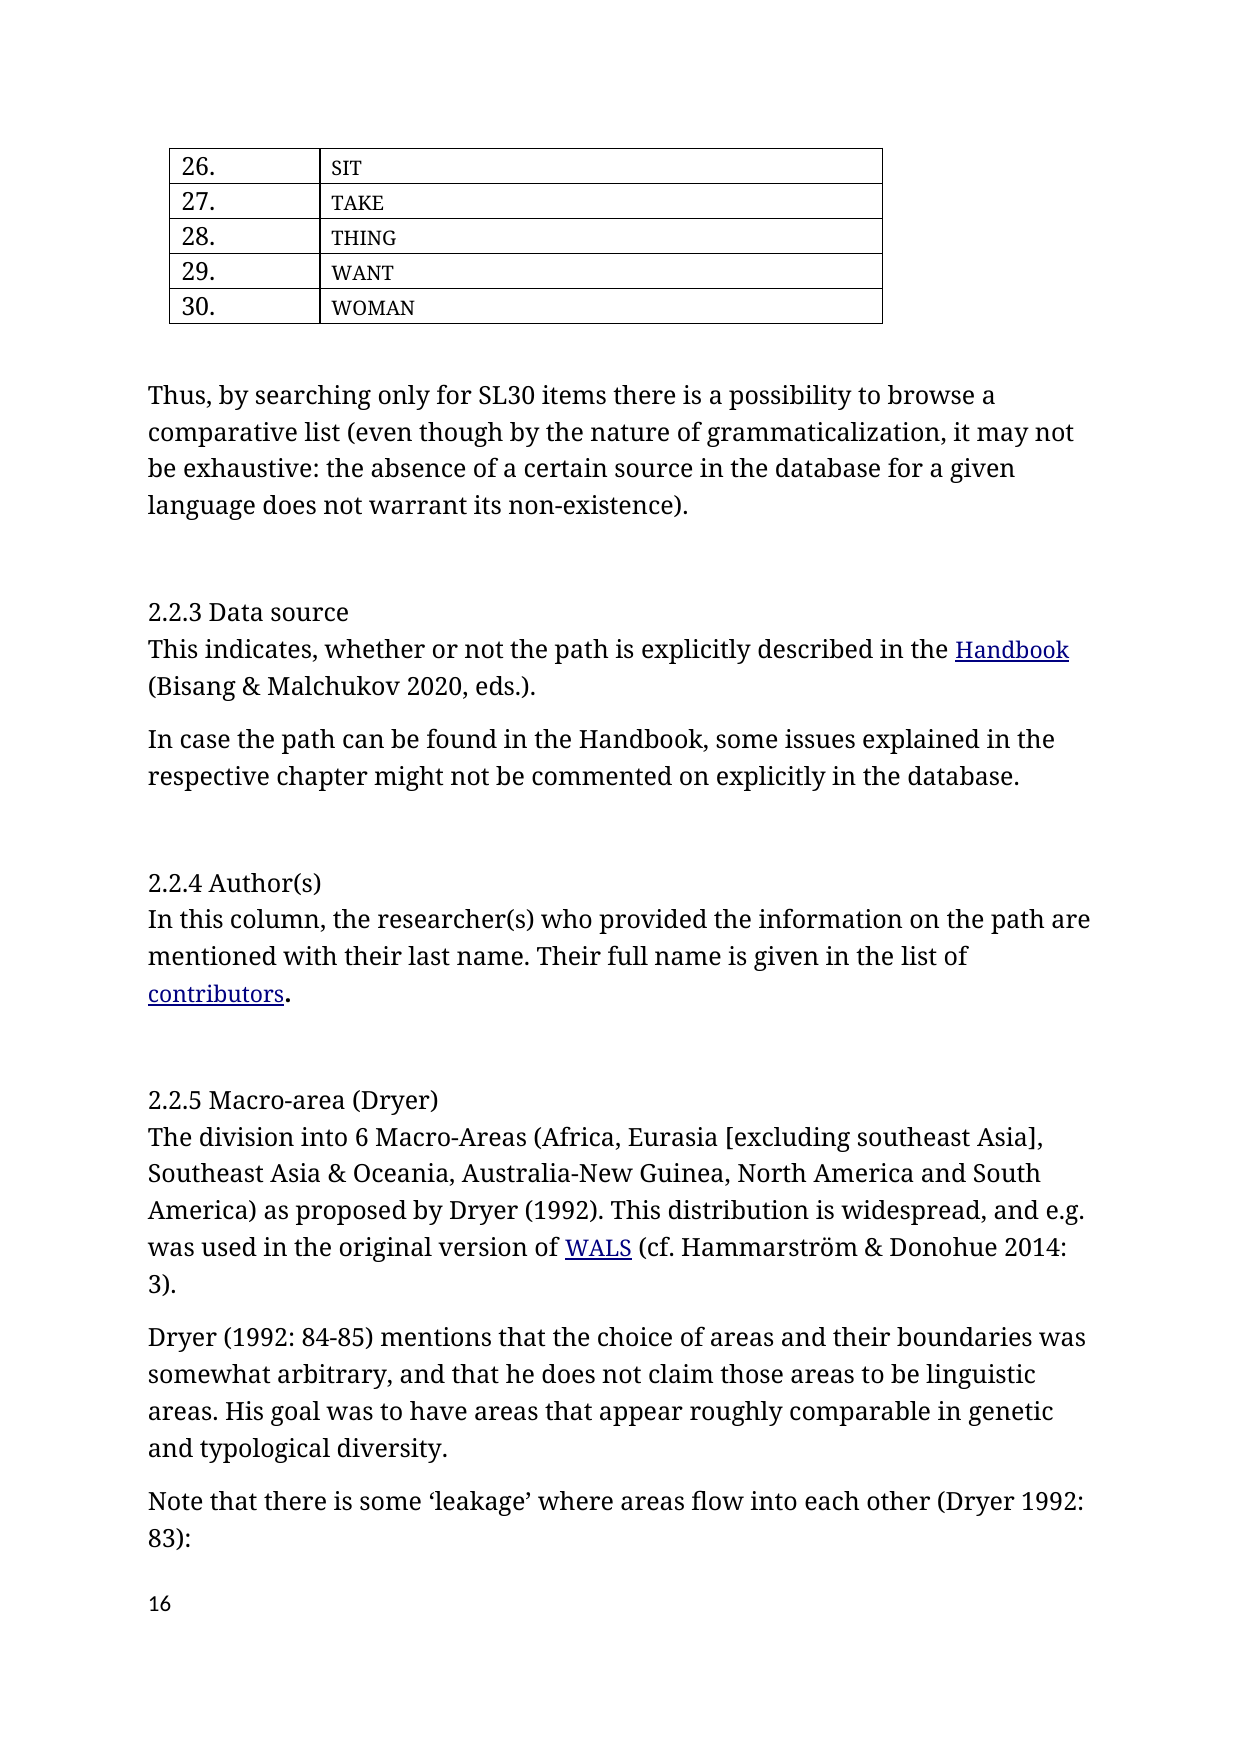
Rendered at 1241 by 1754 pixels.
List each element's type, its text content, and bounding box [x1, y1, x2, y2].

text Note that there is some ‘leakage’ where areas flow into each other (Dryer 1992: 83): [148, 1484, 1093, 1554]
subtitle 2.2.5 Macro-area (Dryer) [148, 1083, 1093, 1117]
table_cell 29. [170, 254, 319, 288]
table_cell 30. [170, 289, 319, 323]
table_cell woman [321, 289, 882, 323]
table_cell take [321, 184, 882, 218]
text In this column, the researcher(s) who provided the information on the path are mentioned with their last name. Their full name is given in the list of contributors. [148, 902, 1093, 1010]
table_cell 28. [170, 219, 319, 253]
table_cell want [321, 254, 882, 288]
table_cell 27. [170, 184, 319, 218]
subtitle 2.2.3 Data source [148, 595, 1093, 629]
text In case the path can be found in the Handbook, some issues explained in the respective chapter might not be commented on explicitly in the database. [148, 722, 1093, 793]
text The division into 6 Macro-Areas (Africa, Eurasia [excluding southeast Asia], Southeast Asia & Oceania, Australia-New Guinea, North America and South America) as proposed by Dryer (1992). This distribution is widespread, and e.g. was used in the original version of WALS (cf. Hammarström & Donohue 2014: 3). [148, 1119, 1093, 1301]
text Dryer (1992: 84-85) mentions that the choice of areas and their boundaries was somewhat arbitrary, and that he does not claim those areas to be linguistic areas. His goal was to have areas that appear roughly comparable in genetic and typological diversity. [148, 1320, 1093, 1464]
text Thus, by searching only for SL30 items there is a possibility to browse a comparative list (even though by the nature of grammaticalization, it may not be exhaustive: the absence of a certain source in the database for a given language does not warrant its non-existence). [148, 378, 1093, 522]
text This indicates, whether or not the path is explicitly described in the Handbook (Bisang & Malchukov 2020, eds.). [148, 632, 1093, 702]
table_cell thing [321, 219, 882, 253]
subtitle 2.2.4 Author(s) [148, 865, 1093, 899]
